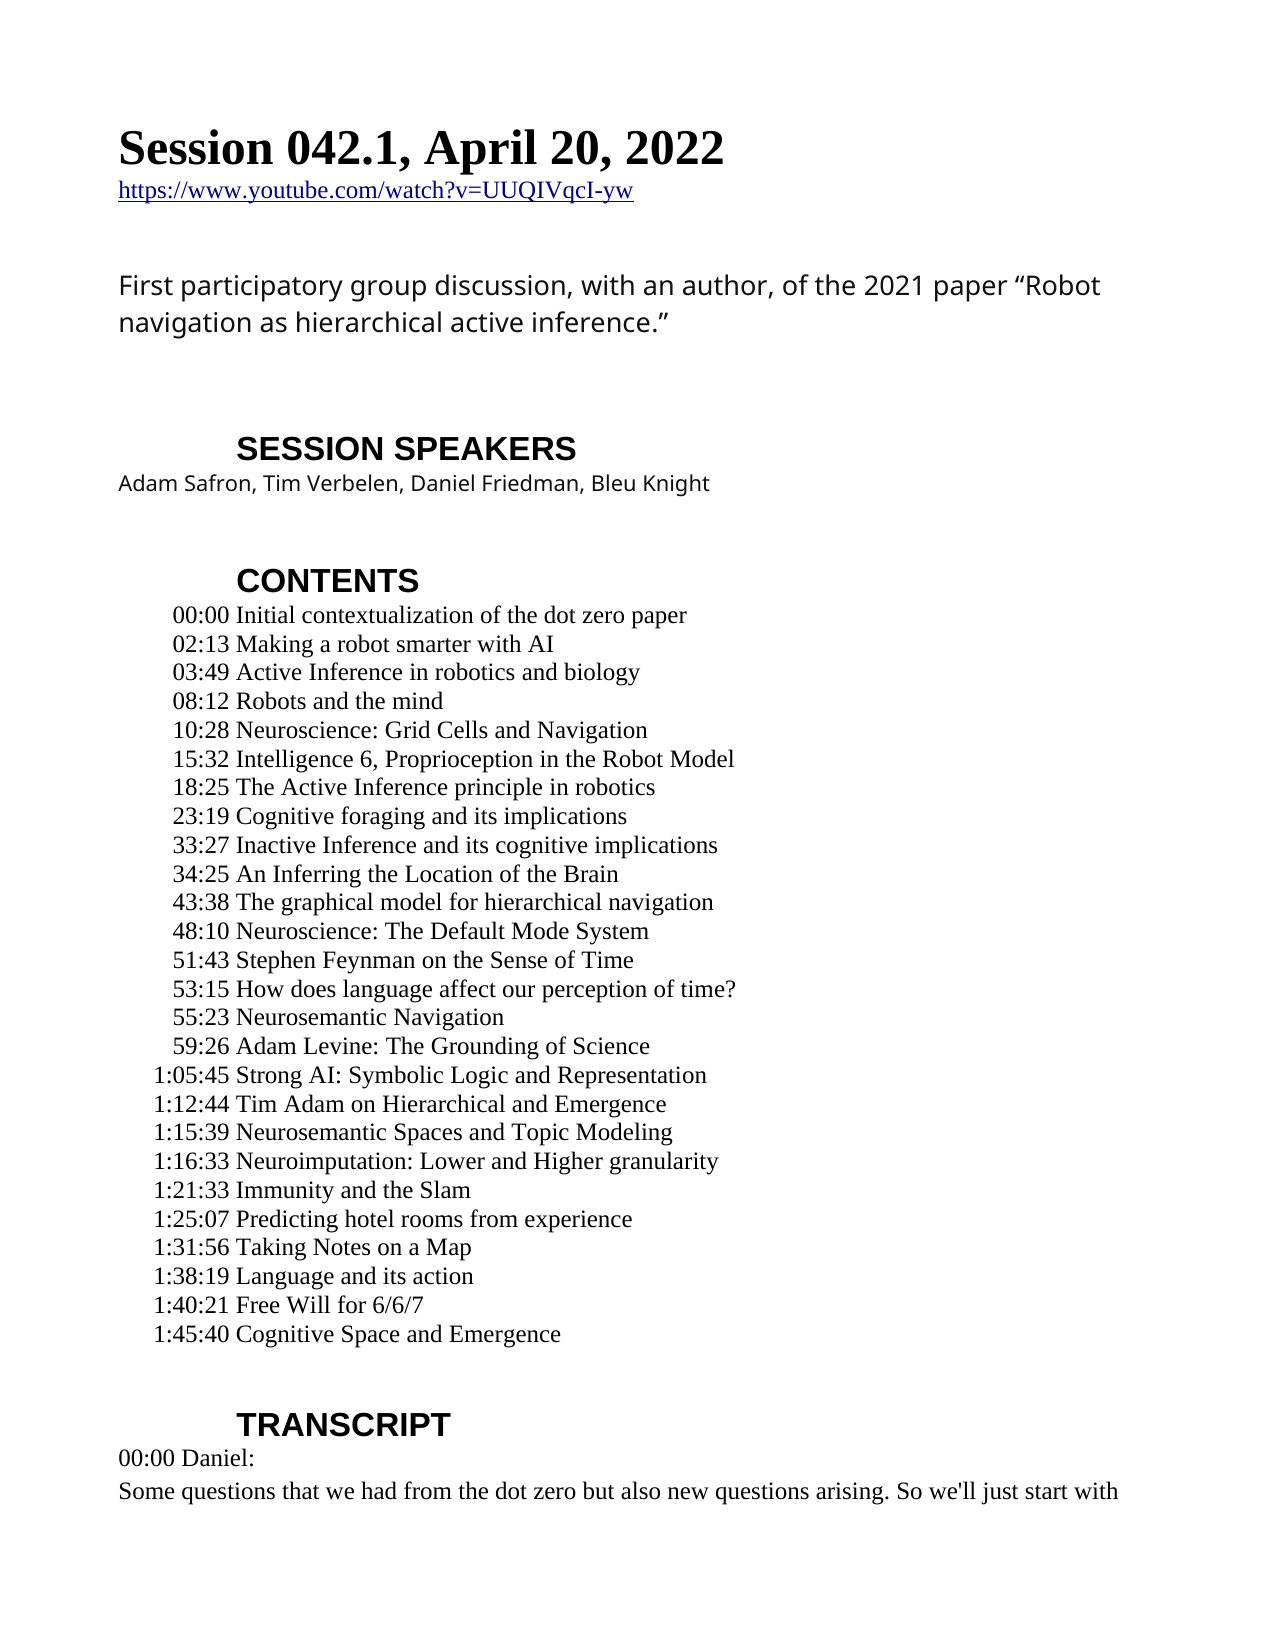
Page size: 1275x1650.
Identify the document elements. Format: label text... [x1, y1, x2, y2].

table_cell 1:16:33 [112, 1146, 232, 1175]
table_cell 1:15:39 [112, 1118, 232, 1146]
table_cell The graphical model for hierarchical navigation [233, 888, 1034, 916]
table_cell An Inferring the Location of the Brain [233, 859, 1034, 887]
table_cell Making a robot smarter with AI [233, 629, 1034, 657]
table_cell Neurosemantic Navigation [233, 1003, 1034, 1031]
table_cell Neurosemantic Spaces and Topic Modeling [233, 1118, 1034, 1146]
table_cell Active Inference in robotics and biology [233, 658, 1034, 686]
table_cell Tim Adam on Hierarchical and Emergence [233, 1089, 1034, 1117]
table_cell Neuroscience: The Default Mode System [233, 916, 1034, 945]
text Adam Safron, Tim Verbelen, Daniel Friedman, Bleu Knight [118, 468, 1157, 497]
table_cell 48:10 [112, 916, 232, 945]
table_cell 53:15 [112, 974, 232, 1002]
table_cell 15:32 [112, 744, 232, 772]
table_cell Taking Notes on a Map [233, 1233, 1034, 1261]
table_cell Inactive Inference and its cognitive implications [233, 830, 1034, 859]
table_cell Language and its action [233, 1261, 1034, 1290]
table_cell Cognitive Space and Emergence [233, 1319, 1034, 1347]
table_cell 18:25 [112, 773, 232, 801]
text First participatory group discussion, with an author, of the 2021 paper “Robot navigation as hierarchical active inference.” [118, 266, 1157, 340]
table_cell Neuroscience: Grid Cells and Navigation [233, 715, 1034, 744]
table_cell Adam Levine: The Grounding of Science [233, 1031, 1034, 1060]
table_cell 1:38:19 [112, 1261, 232, 1290]
subtitle CONTENTS [118, 561, 1157, 600]
table_cell 1:40:21 [112, 1290, 232, 1319]
table_cell 34:25 [112, 859, 232, 887]
subtitle Session 042.1, April 20, 2022 [118, 118, 1157, 176]
table_cell 03:49 [112, 658, 232, 686]
table_cell 59:26 [112, 1031, 232, 1060]
table_cell 08:12 [112, 686, 232, 715]
table_cell 1:21:33 [112, 1175, 232, 1204]
table_cell 43:38 [112, 888, 232, 916]
table_cell Robots and the mind [233, 686, 1034, 715]
table_cell Neuroimputation: Lower and Higher granularity [233, 1146, 1034, 1175]
table_cell Free Will for 6/6/7 [233, 1290, 1034, 1319]
table_cell Strong AI: Symbolic Logic and Representation [233, 1060, 1034, 1089]
table_cell Cognitive foraging and its implications [233, 801, 1034, 830]
table_cell 33:27 [112, 830, 232, 859]
subtitle TRANSCRIPT [118, 1405, 1157, 1443]
table_cell Immunity and the Slam [233, 1175, 1034, 1204]
table_cell 1:31:56 [112, 1233, 232, 1261]
table_cell Intelligence 6, Proprioception in the Robot Model [233, 744, 1034, 772]
table_cell The Active Inference principle in robotics [233, 773, 1034, 801]
table_cell 23:19 [112, 801, 232, 830]
table_cell Predicting hotel rooms from experience [233, 1204, 1034, 1232]
table_cell 55:23 [112, 1003, 232, 1031]
table_cell Stephen Feynman on the Sense of Time [233, 945, 1034, 974]
text 00:00 Daniel: [118, 1443, 1157, 1472]
table_cell 10:28 [112, 715, 232, 744]
table_cell 02:13 [112, 629, 232, 657]
table_cell 51:43 [112, 945, 232, 974]
text Some questions that we had from the dot zero but also new questions arising. So we'll just start with [118, 1476, 1157, 1505]
subtitle SESSION SPEAKERS [118, 429, 1157, 468]
table_cell How does language affect our perception of time? [233, 974, 1034, 1002]
table_header 00:00 [112, 600, 232, 629]
table_header Initial contextualization of the dot zero paper [233, 600, 1034, 629]
text https://www.youtube.com/watch?v=UUQIVqcI-yw [118, 176, 1157, 204]
table_cell 1:45:40 [112, 1319, 232, 1347]
table_cell 1:25:07 [112, 1204, 232, 1232]
table_cell 1:05:45 [112, 1060, 232, 1089]
table_cell 1:12:44 [112, 1089, 232, 1117]
